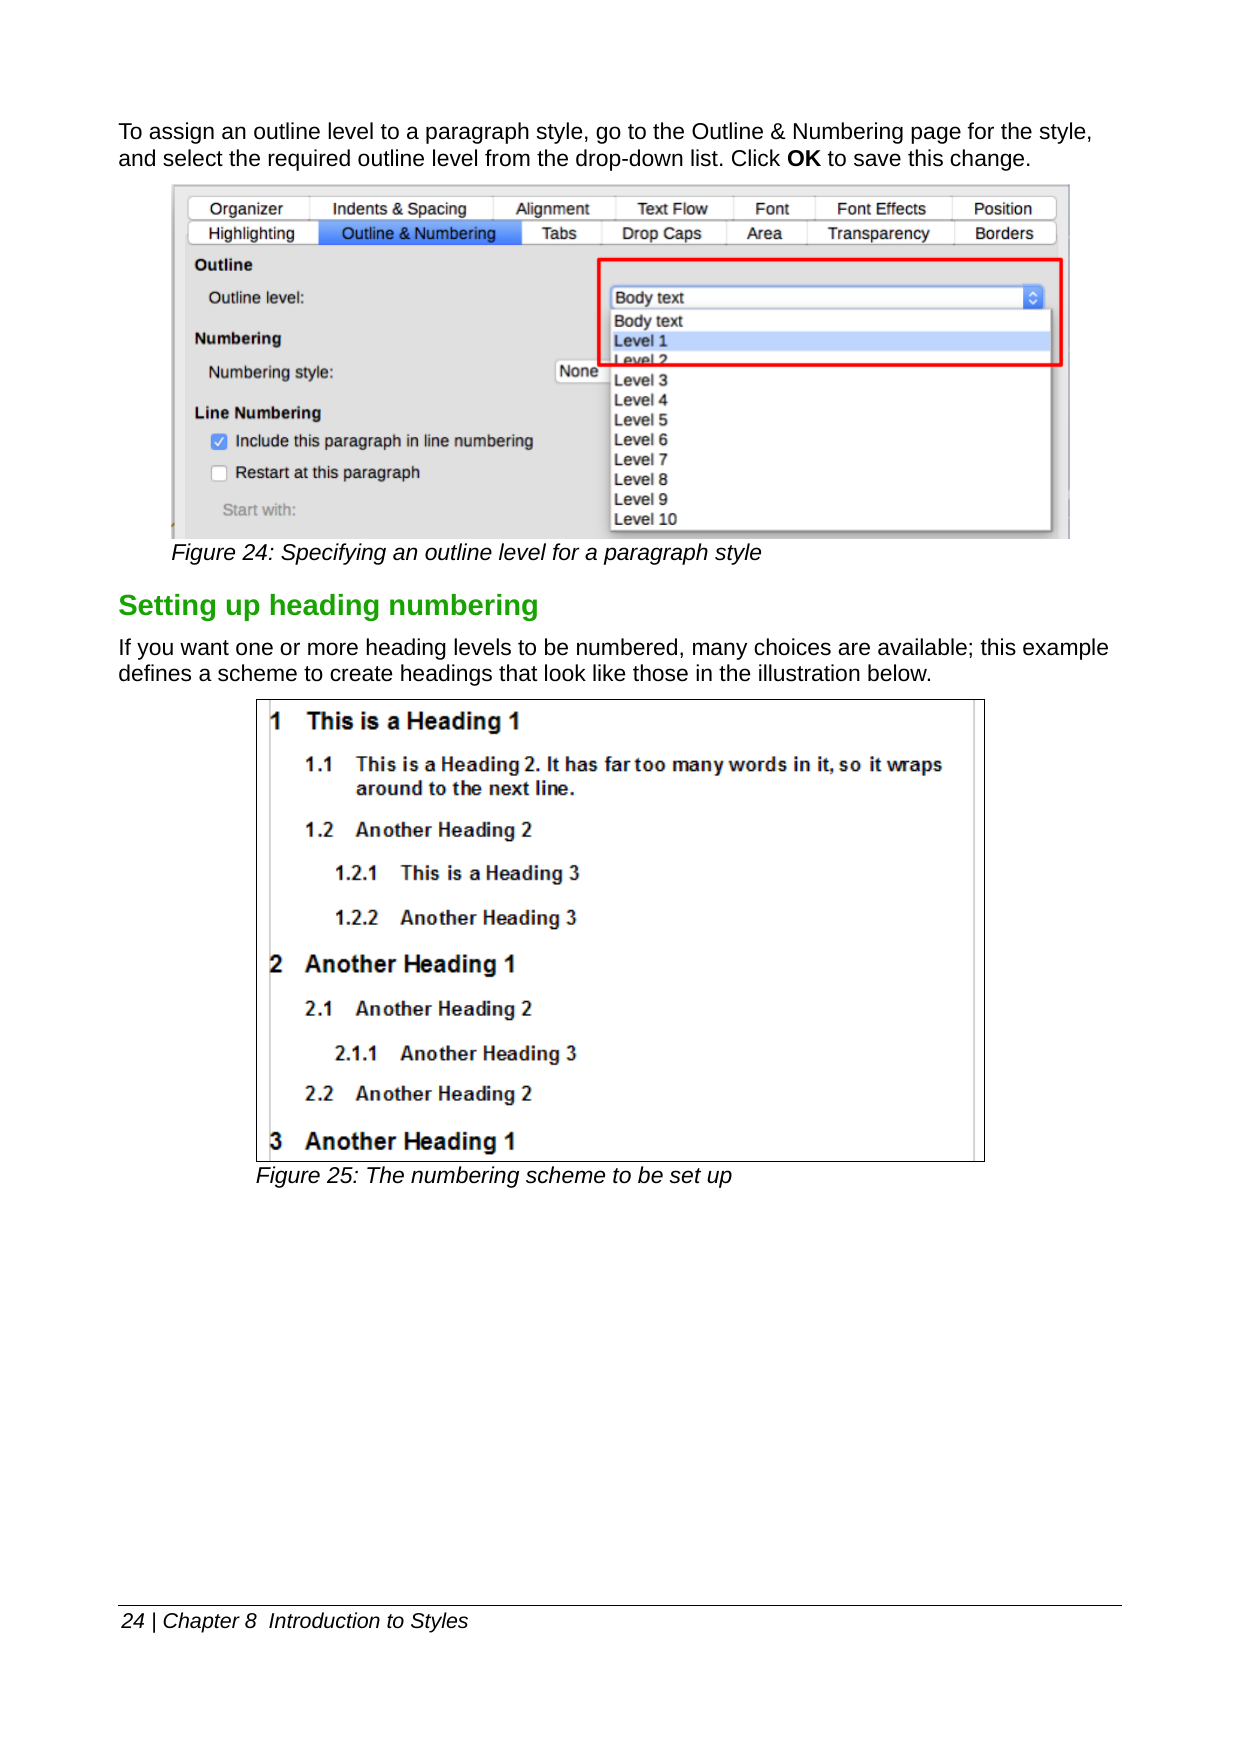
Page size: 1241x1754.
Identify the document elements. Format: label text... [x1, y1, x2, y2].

text Figure 24: Specifying an outline level for a paragraph style [171, 539, 1069, 565]
picture [257, 700, 984, 1161]
picture [171, 183, 1070, 539]
text If you want one or more heading levels to be numbered, many choices are available; this example defines a scheme to create headings that look like those in the illustration below. [118, 634, 1122, 686]
subtitle Setting up heading numbering [118, 588, 1122, 622]
text To assign an outline level to a paragraph style, go to the Outline & Numbering page for the style, and select the required outline level from the drop-down list. Click OK to save this change. [118, 118, 1122, 171]
text Figure 25: The numbering scheme to be set up [256, 1162, 985, 1189]
